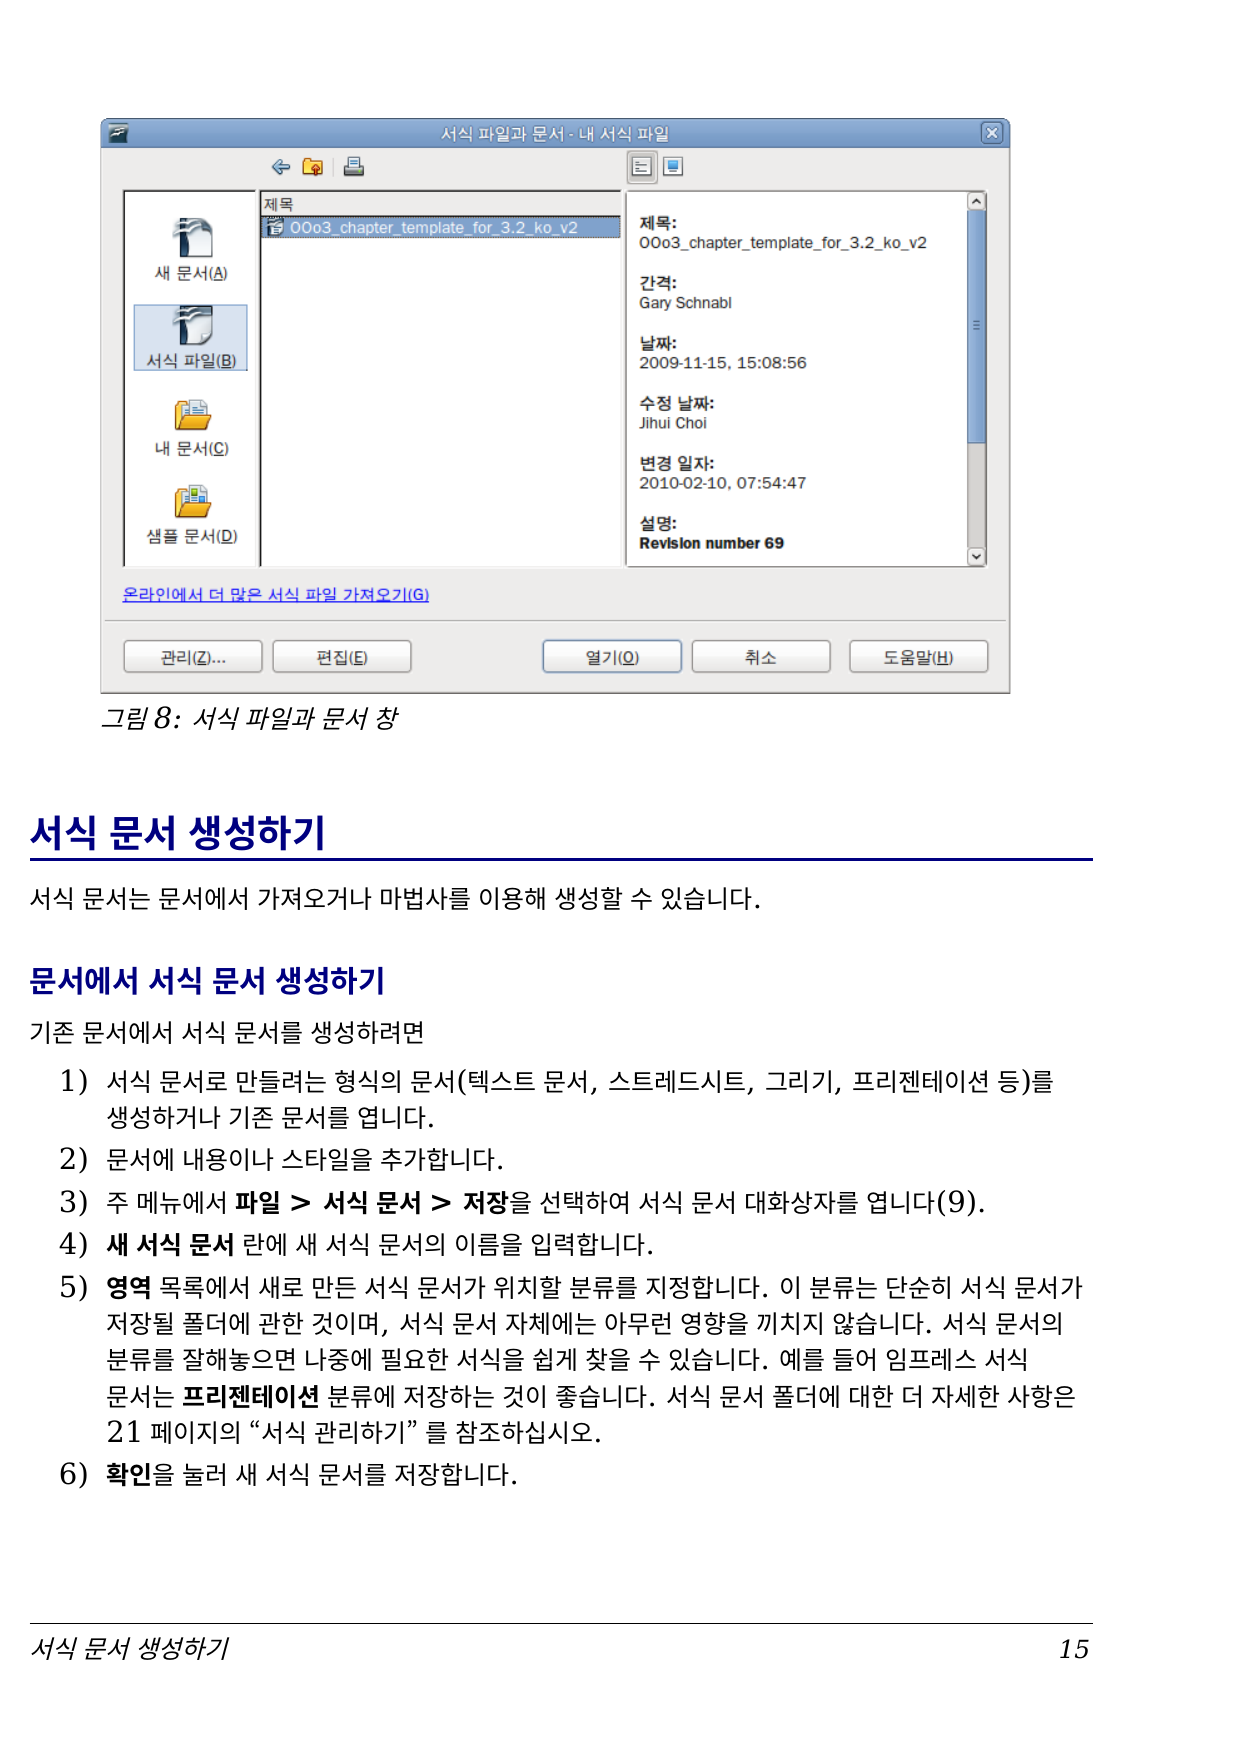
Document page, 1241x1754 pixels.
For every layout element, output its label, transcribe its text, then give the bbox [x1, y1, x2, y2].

list 주 메뉴에서 파일 > 서식 문서 > 저장을 선택하여 서식 문서 대화상자를 엽니다(그림 9). [88, 1183, 1093, 1219]
list 영역 목록에서 새로 만든 서식 문서가 위치할 분류를 지정합니다. 이 분류는 단순히 서식 문서가 저장될 폴더에 관한 것이며, 서식 문서 자체에는 아무런 영향을 끼치지 않습니다. 서식 문서의 분류를 잘해놓으면 나중에 필요한 서식을 쉽게 찾을 수 있습니다. 예를 들어 임프레스 서식 문서는 프리젠테이션 분류에 저장하는 것이 좋습니다. 서식 문서 폴더에 대한 더 자세한 사항은 22 페이지의 “서식 관리하기” 를 참조하십시오. [88, 1268, 1093, 1449]
list 서식 문서로 만들려는 형식의 문서(텍스트 문서, 스트레드시트, 그리기, 프리젠테이션 등)를 생성하거나 기존 문서를 엽니다. [88, 1062, 1093, 1134]
text 그림 8: 서식 파일과 문서 창 [101, 700, 1022, 736]
list 문서에 내용이나 스타일을 추가합니다. [88, 1141, 1093, 1177]
text 기존 문서에서 서식 문서를 생성하려면 [29, 1013, 1093, 1049]
text 서식 문서는 문서에서 가져오거나 마법사를 이용해 생성할 수 있습니다. [29, 879, 1093, 916]
subtitle 문서에서 서식 문서 생성하기 [29, 957, 1093, 1001]
list 새 서식 문서 란에 새 서식 문서의 이름을 입력합니다. [88, 1226, 1093, 1262]
subtitle 서식 문서 생성하기 [29, 804, 1093, 861]
list 확인을 눌러 새 서식 문서를 저장합니다. [88, 1456, 1093, 1492]
picture [100, 118, 1011, 694]
